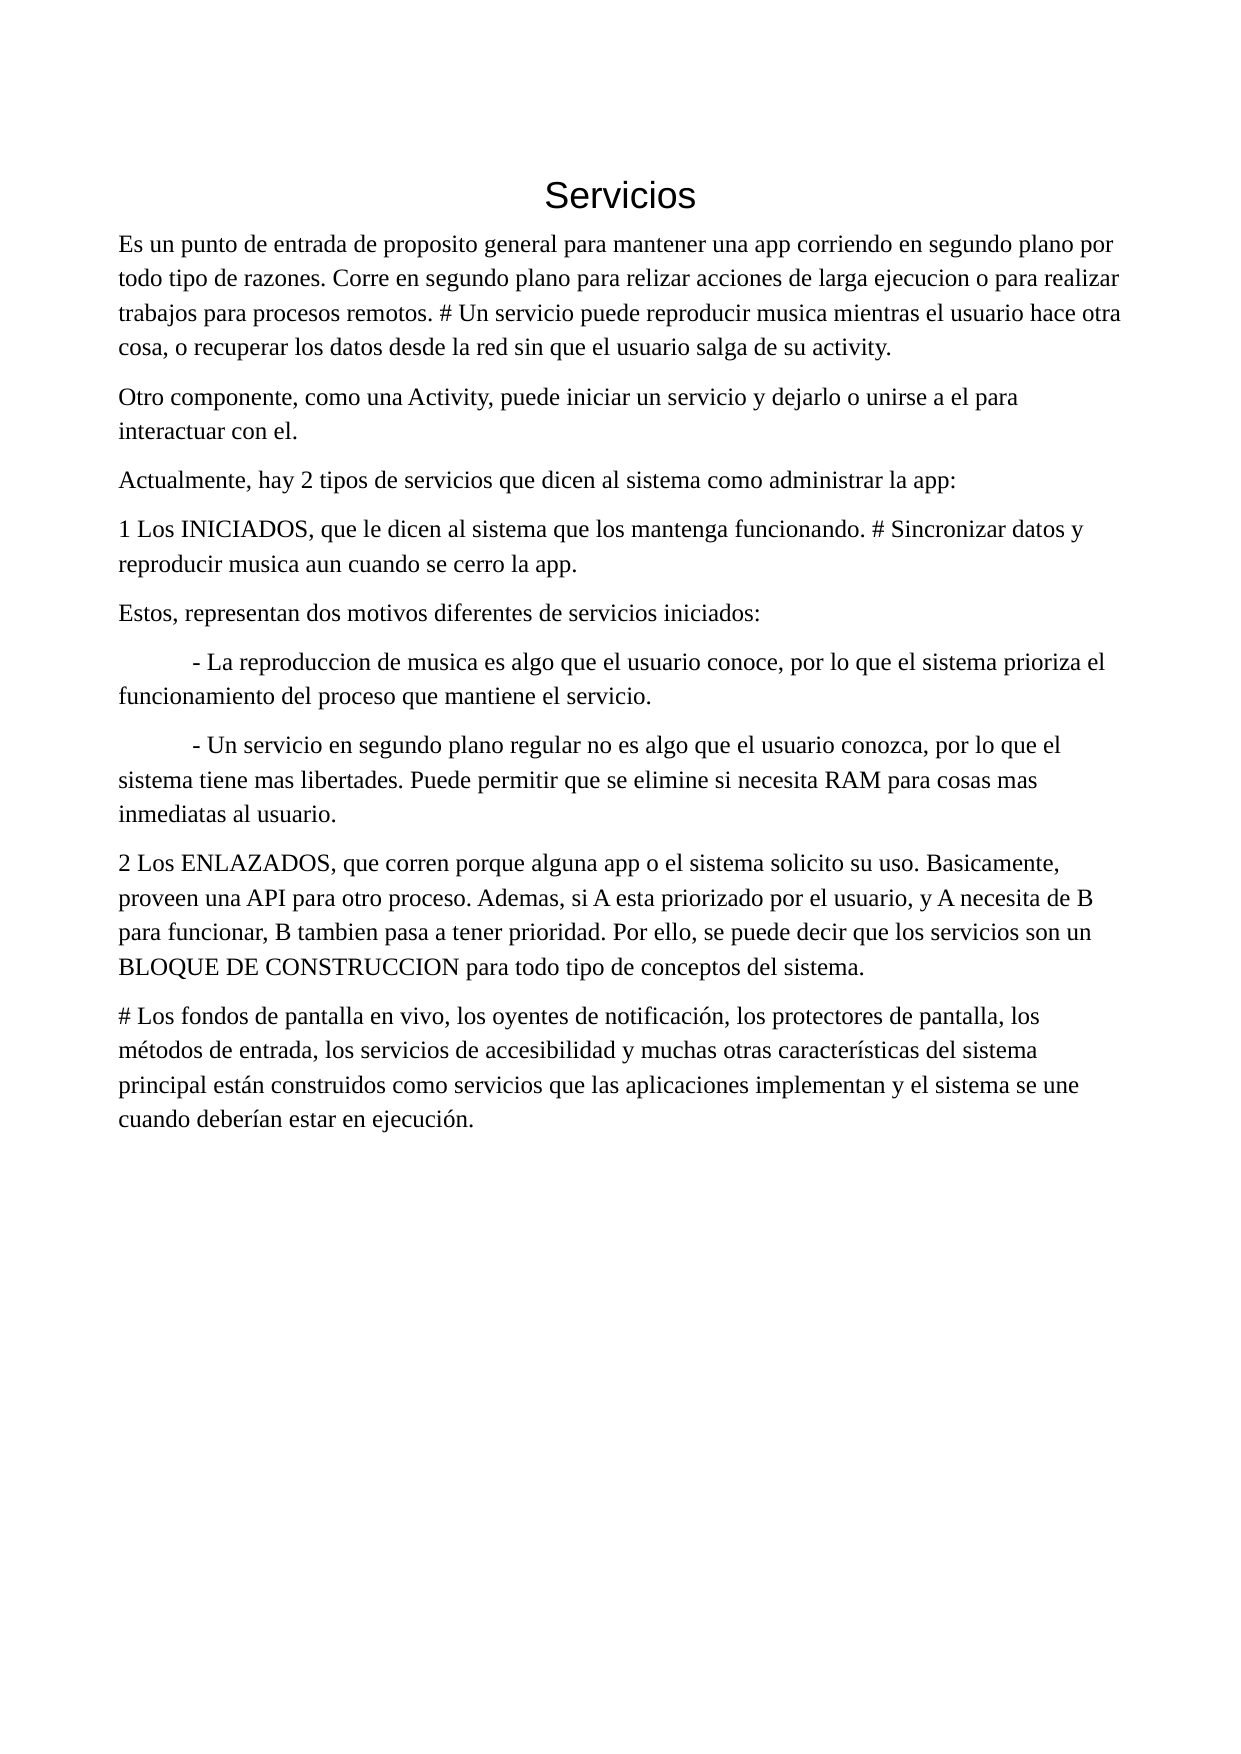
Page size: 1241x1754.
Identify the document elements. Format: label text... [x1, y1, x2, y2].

text 1 Los INICIADOS, que le dicen al sistema que los mantenga funcionando. # Sincronizar datos y reproducir musica aun cuando se cerro la app. [118, 514, 1122, 577]
text Es un punto de entrada de proposito general para mantener una app corriendo en segundo plano por todo tipo de razones. Corre en segundo plano para relizar acciones de larga ejecucion o para realizar trabajos para procesos remotos. # Un servicio puede reproducir musica mientras el usuario hace otra cosa, o recuperar los datos desde la red sin que el usuario salga de su activity. [118, 229, 1122, 361]
text - La reproduccion de musica es algo que el usuario conoce, por lo que el sistema prioriza el funcionamiento del proceso que mantiene el servicio. [118, 647, 1122, 710]
text Otro componente, como una Activity, puede iniciar un servicio y dejarlo o unirse a el para interactuar con el. [118, 382, 1122, 445]
text Estos, representan dos motivos diferentes de servicios iniciados: [118, 598, 1122, 626]
subtitle Servicios [118, 173, 1122, 217]
text 2 Los ENLAZADOS, que corren porque alguna app o el sistema solicito su uso. Basicamente, proveen una API para otro proceso. Ademas, si A esta priorizado por el usuario, y A necesita de B para funcionar, B tambien pasa a tener prioridad. Por ello, se puede decir que los servicios son un BLOQUE DE CONSTRUCCION para todo tipo de conceptos del sistema. [118, 848, 1122, 981]
text Actualmente, hay 2 tipos de servicios que dicen al sistema como administrar la app: [118, 465, 1122, 494]
text - Un servicio en segundo plano regular no es algo que el usuario conozca, por lo que el sistema tiene mas libertades. Puede permitir que se elimine si necesita RAM para cosas mas inmediatas al usuario. [118, 730, 1122, 828]
text # Los fondos de pantalla en vivo, los oyentes de notificación, los protectores de pantalla, los métodos de entrada, los servicios de accesibilidad y muchas otras características del sistema principal están construidos como servicios que las aplicaciones implementan y el sistema se une cuando deberían estar en ejecución. [118, 1001, 1122, 1133]
